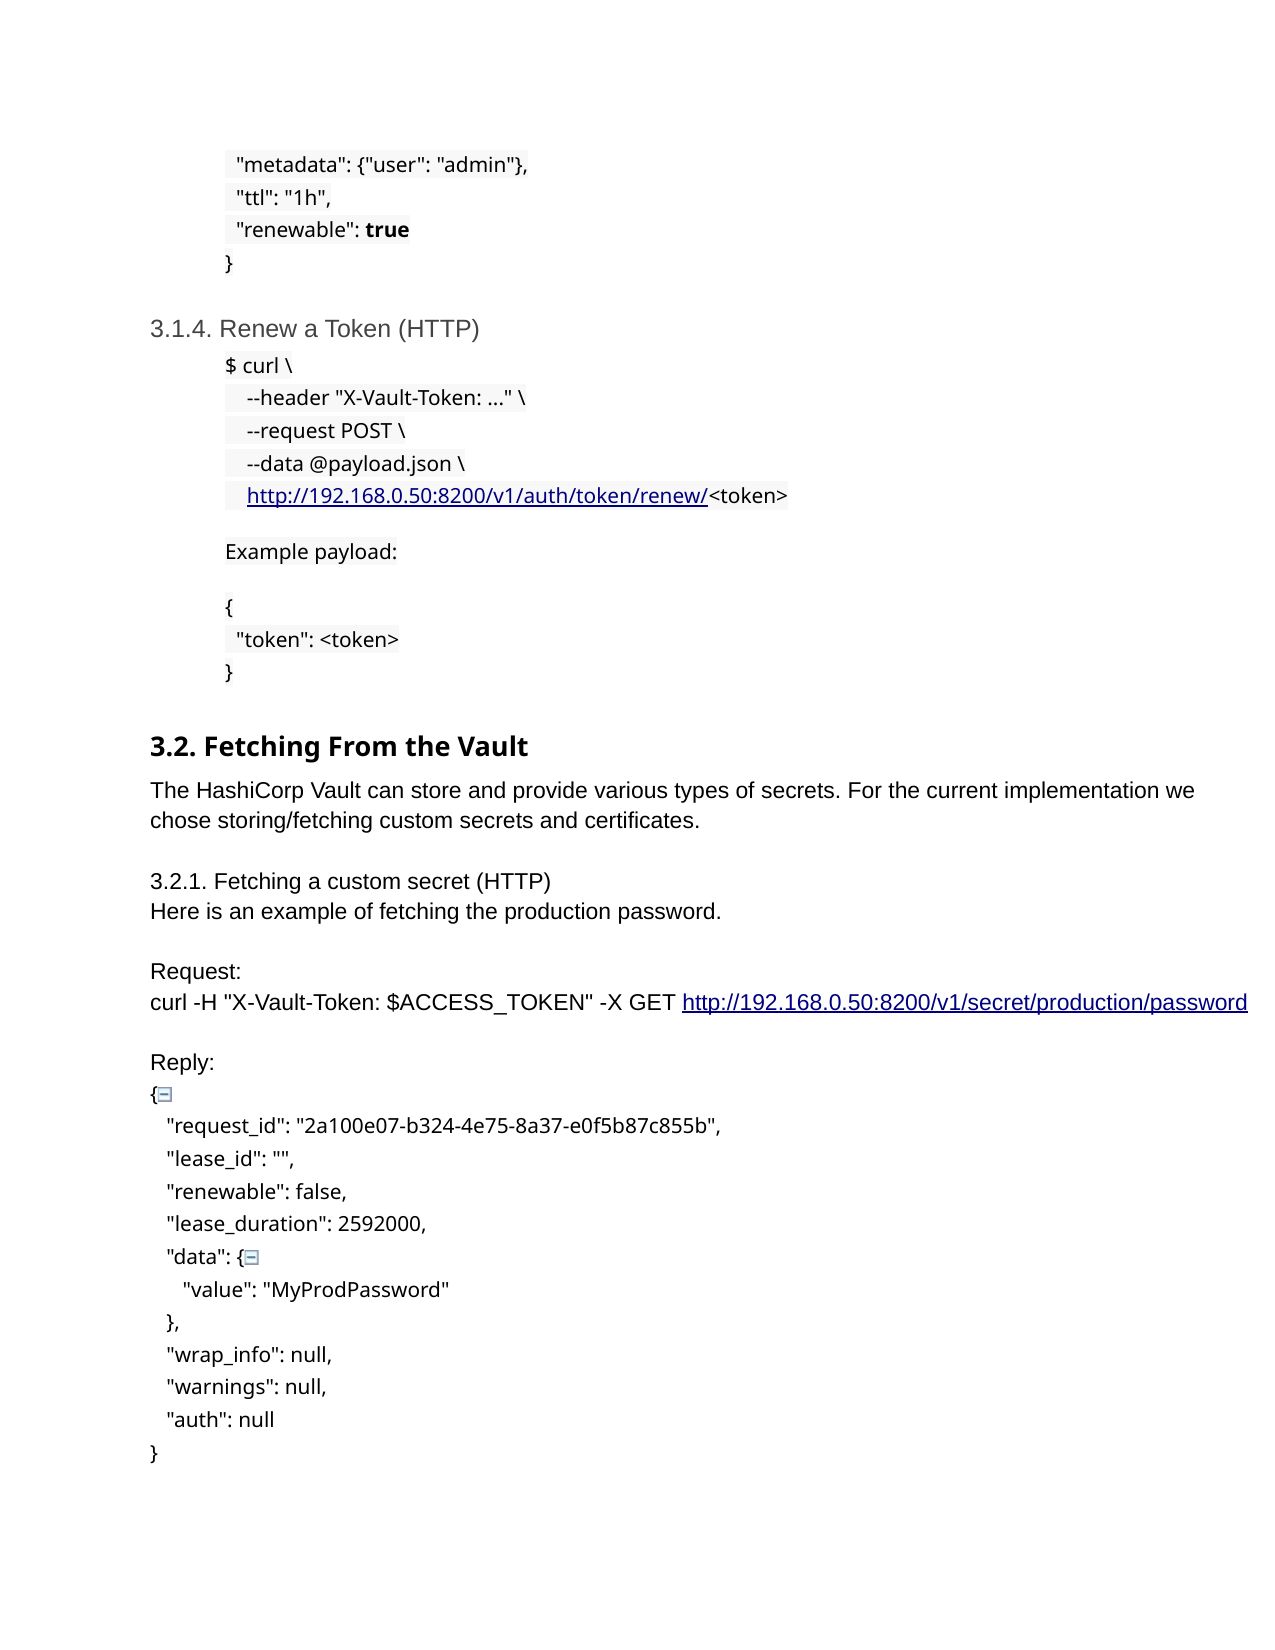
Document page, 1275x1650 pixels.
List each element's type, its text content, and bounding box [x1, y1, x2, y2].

subtitle 3.1.4. Renew a Token (HTTP) [150, 314, 1200, 342]
text The HashiCorp Vault can store and provide various types of secrets. For the current implementation we chose storing/fetching custom secrets and certificates. [150, 777, 1200, 833]
text 3.2.1. Fetching a custom secret (HTTP) [150, 868, 1200, 894]
text $ curl \ --header "X-Vault-Token: ..." \ --request POST \ --data @payload.json \ http://192.168.0.50:8200/v1/auth/token/renew/<token> [225, 351, 1200, 510]
text Example payload: [225, 537, 1200, 565]
text Here is an example of fetching the production password. [150, 898, 1200, 924]
subtitle 3.2. Fetching From the Vault [150, 728, 1200, 764]
picture [157, 1087, 172, 1102]
text { "token": <token> } [225, 592, 1200, 686]
text { "request_id": "2a100e07-b324-4e75-8a37-e0f5b87c855b", "lease_id": "", "renewable": false, "lease_duration": 2592000, "data": { "value": "MyProdPassword" }, "wrap_info": null, "warnings": null, "auth": null } [150, 1079, 1275, 1466]
text curl -H "X-Vault-Token: $ACCESS_TOKEN" -X GET http://192.168.0.50:8200/v1/secret/production/password [150, 988, 1275, 1015]
text "metadata": {"user": "admin"}, "ttl": "1h", "renewable": true } [225, 150, 1200, 276]
text Request: [150, 958, 1200, 984]
picture [244, 1250, 259, 1265]
text Reply: [150, 1049, 1275, 1075]
